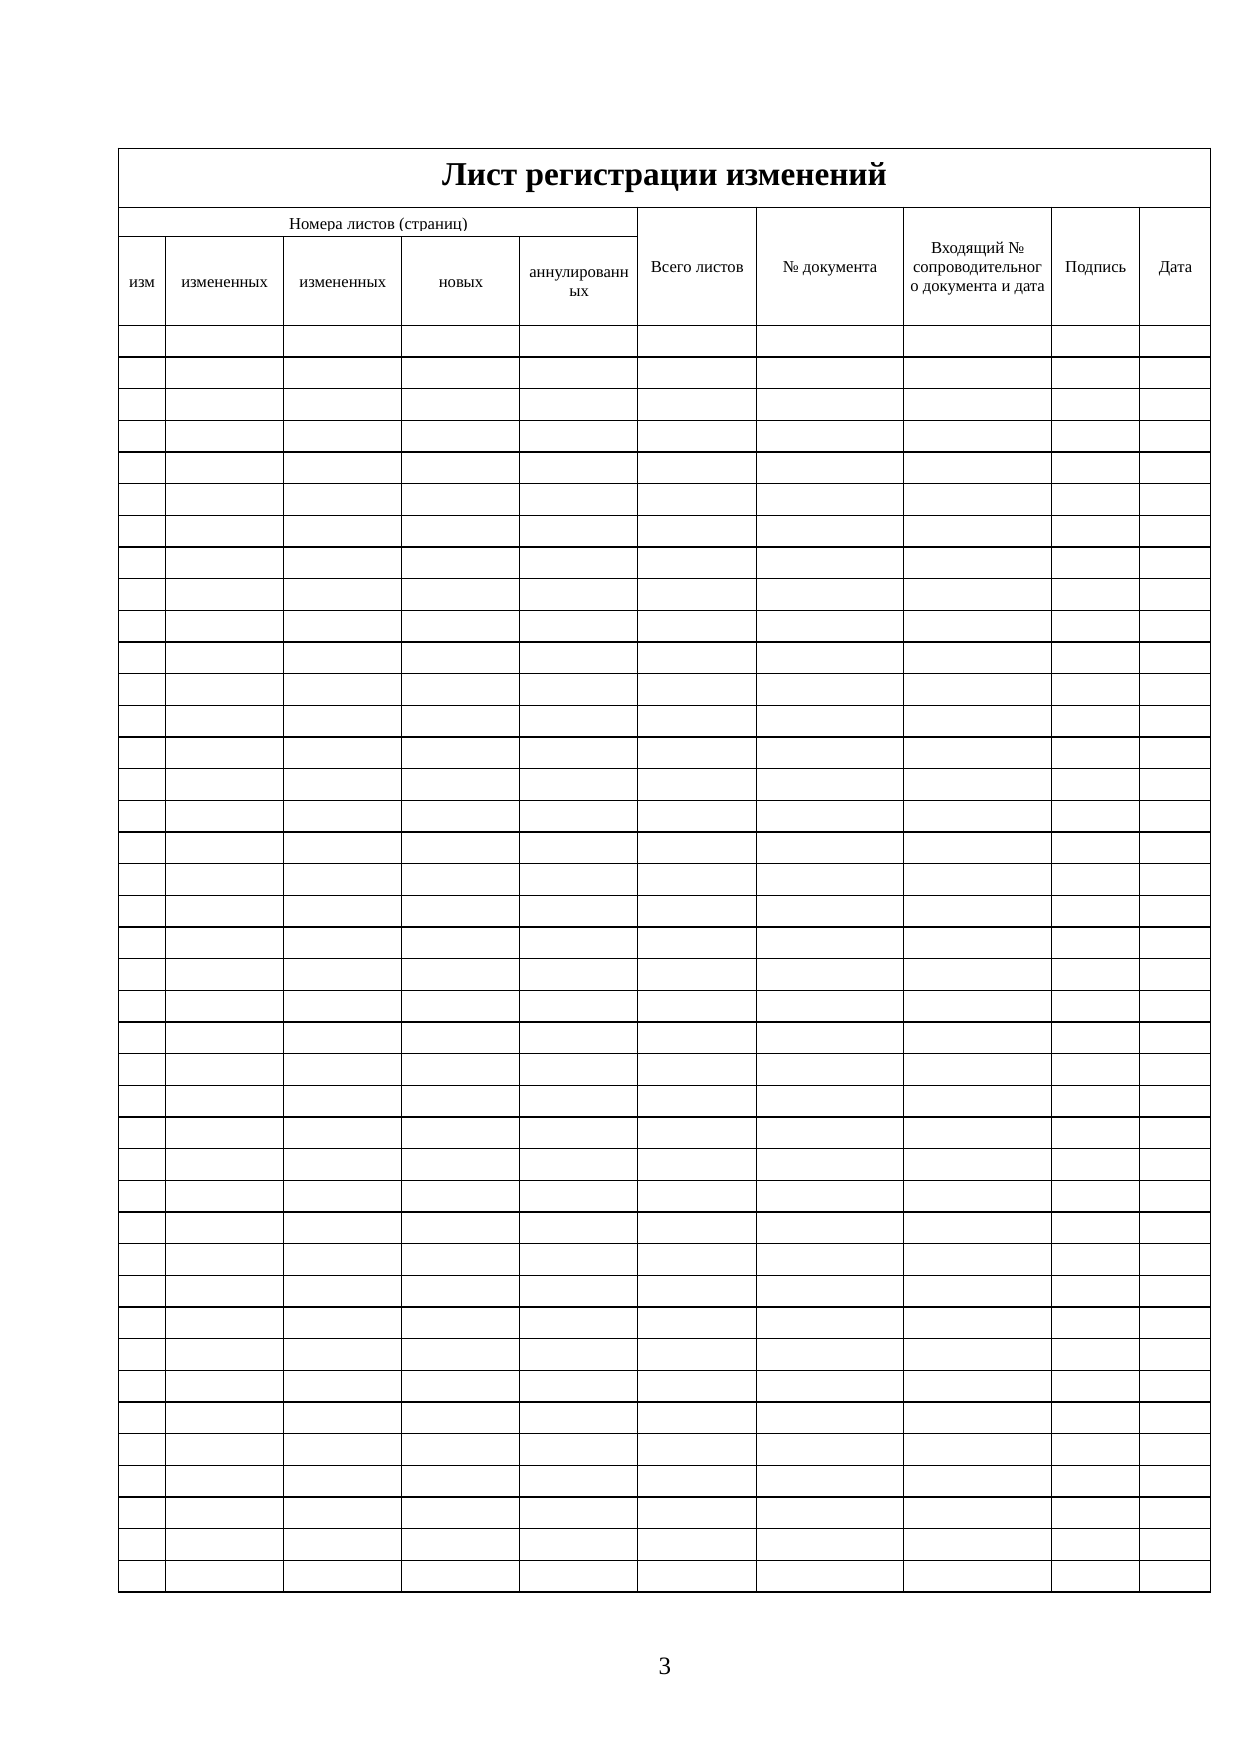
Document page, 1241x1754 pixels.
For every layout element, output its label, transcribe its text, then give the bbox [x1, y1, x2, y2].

table_cell [520, 643, 637, 673]
table_cell [402, 1181, 519, 1211]
table_cell [1052, 611, 1139, 641]
table_cell Дата [1140, 208, 1210, 325]
table_cell Входящий № сопроводительного документа и дата [904, 208, 1051, 325]
table_cell [904, 1498, 1051, 1528]
table_cell [1140, 611, 1210, 641]
table_cell [284, 991, 401, 1021]
table_cell [284, 611, 401, 641]
table_cell [166, 928, 283, 958]
table_cell [1140, 1466, 1210, 1496]
table_cell [402, 1276, 519, 1306]
table_cell [520, 1466, 637, 1496]
table_cell новых [402, 237, 519, 325]
table_cell [520, 453, 637, 483]
table_cell [1052, 1371, 1139, 1401]
table_cell Подпись [1052, 208, 1139, 325]
table_cell [166, 1244, 283, 1275]
table_cell [1140, 643, 1210, 673]
table_cell [638, 326, 756, 356]
table_cell [402, 1466, 519, 1496]
table_cell [1052, 1466, 1139, 1496]
table_cell [638, 1403, 756, 1433]
table_cell [638, 1434, 756, 1465]
table_cell [1140, 706, 1210, 736]
table_cell [1052, 643, 1139, 673]
table_cell [757, 1276, 903, 1306]
table_cell [402, 1498, 519, 1528]
table_cell [757, 453, 903, 483]
table_cell измененных [284, 237, 401, 325]
table_cell [904, 1561, 1051, 1591]
table_cell [520, 991, 637, 1021]
table_cell [904, 1023, 1051, 1053]
table_cell [402, 738, 519, 768]
table_cell [520, 738, 637, 768]
table_cell [520, 1403, 637, 1433]
table_cell [1140, 1561, 1210, 1591]
table_cell [166, 421, 283, 451]
table_cell [402, 1308, 519, 1338]
table_cell [520, 769, 637, 800]
table_cell [284, 326, 401, 356]
table_cell [757, 358, 903, 388]
table_cell [757, 484, 903, 515]
table_cell [402, 674, 519, 705]
table_cell [284, 358, 401, 388]
table_cell [757, 1403, 903, 1433]
table_cell [166, 326, 283, 356]
table_cell [904, 991, 1051, 1021]
table_cell [520, 1086, 637, 1116]
table_cell [119, 1371, 165, 1401]
table_cell [757, 1054, 903, 1085]
table_cell [119, 1023, 165, 1053]
table_cell [1140, 833, 1210, 863]
table_cell [402, 928, 519, 958]
table_cell [1140, 1529, 1210, 1560]
table_cell [166, 674, 283, 705]
table_cell [757, 1561, 903, 1591]
table_cell [166, 1339, 283, 1370]
table_cell [757, 1371, 903, 1401]
table_cell [904, 674, 1051, 705]
table_cell [1140, 738, 1210, 768]
table_cell [166, 579, 283, 610]
table_cell [1140, 896, 1210, 926]
table_cell [166, 516, 283, 546]
table_cell [1052, 1244, 1139, 1275]
table_cell [757, 1181, 903, 1211]
table_cell [166, 548, 283, 578]
table_cell [1140, 1434, 1210, 1465]
table_cell [284, 1466, 401, 1496]
table_cell [520, 611, 637, 641]
table_cell [166, 358, 283, 388]
table_cell [638, 991, 756, 1021]
table_cell [1052, 769, 1139, 800]
table_cell [904, 358, 1051, 388]
table_cell [119, 611, 165, 641]
table_cell [119, 1181, 165, 1211]
table_cell [119, 1434, 165, 1465]
table_cell [520, 516, 637, 546]
table_cell [402, 1434, 519, 1465]
table_cell [1052, 928, 1139, 958]
table_cell [638, 706, 756, 736]
table_cell [402, 1054, 519, 1085]
table_cell [520, 1181, 637, 1211]
table_cell [1140, 1213, 1210, 1243]
table_cell [638, 738, 756, 768]
table_cell [904, 1118, 1051, 1148]
table_cell [757, 959, 903, 990]
table_cell [119, 1339, 165, 1370]
table_cell [1052, 833, 1139, 863]
table_cell [166, 1466, 283, 1496]
table_cell [638, 864, 756, 895]
table_cell [284, 959, 401, 990]
table_cell [1052, 389, 1139, 420]
table_cell [284, 1339, 401, 1370]
table_cell [402, 1086, 519, 1116]
table_cell [119, 1118, 165, 1148]
table_cell [904, 706, 1051, 736]
table_cell [638, 1466, 756, 1496]
table_cell [1052, 1086, 1139, 1116]
table_cell [1140, 579, 1210, 610]
table_cell [402, 769, 519, 800]
table_cell [757, 1339, 903, 1370]
table_cell [284, 833, 401, 863]
table_cell [757, 674, 903, 705]
table_cell [1052, 1339, 1139, 1370]
table_cell [284, 516, 401, 546]
table_cell [904, 896, 1051, 926]
table_cell [757, 769, 903, 800]
table_cell [166, 1434, 283, 1465]
table_cell [166, 484, 283, 515]
table_cell [402, 801, 519, 831]
table_cell [638, 516, 756, 546]
table_cell [757, 1086, 903, 1116]
table_cell [284, 1244, 401, 1275]
table_header Лист регистрации изменений [119, 149, 1210, 207]
table_cell [520, 706, 637, 736]
table_cell [166, 611, 283, 641]
table_cell [904, 1086, 1051, 1116]
table_cell [520, 864, 637, 895]
table_cell [402, 643, 519, 673]
table_cell [904, 611, 1051, 641]
table_cell [1140, 1149, 1210, 1180]
table_cell [757, 611, 903, 641]
table_cell [119, 991, 165, 1021]
table_cell [166, 643, 283, 673]
table_cell [119, 1244, 165, 1275]
table_cell [1140, 769, 1210, 800]
table_cell [520, 1434, 637, 1465]
table_cell [402, 959, 519, 990]
table_cell [520, 1339, 637, 1370]
table_cell [402, 1149, 519, 1180]
table_cell [166, 991, 283, 1021]
table_cell [402, 1561, 519, 1591]
table_cell [1140, 1276, 1210, 1306]
table_cell [1052, 453, 1139, 483]
table_cell [904, 1466, 1051, 1496]
table_cell [757, 1213, 903, 1243]
table_cell [402, 706, 519, 736]
table_cell [284, 1276, 401, 1306]
table_cell [166, 1498, 283, 1528]
table_cell [638, 453, 756, 483]
table_cell [119, 959, 165, 990]
table_cell [1052, 484, 1139, 515]
table_cell [402, 833, 519, 863]
table_cell [757, 864, 903, 895]
table_cell [904, 1244, 1051, 1275]
table_cell [284, 738, 401, 768]
table_cell [638, 1308, 756, 1338]
table_cell [1052, 421, 1139, 451]
table_cell [284, 548, 401, 578]
table_cell [1140, 1181, 1210, 1211]
table_cell [757, 1118, 903, 1148]
table_cell [638, 801, 756, 831]
table_cell [119, 1276, 165, 1306]
table_cell [284, 1054, 401, 1085]
table_cell [119, 1529, 165, 1560]
table_cell [1052, 1023, 1139, 1053]
table_cell [638, 769, 756, 800]
table_cell [520, 326, 637, 356]
table_cell [402, 548, 519, 578]
table_cell [638, 1054, 756, 1085]
table_cell [119, 453, 165, 483]
table_cell [1140, 421, 1210, 451]
table_cell [757, 991, 903, 1021]
table_cell [1140, 453, 1210, 483]
table_cell [1052, 1276, 1139, 1306]
table_cell [904, 1149, 1051, 1180]
table_cell [1052, 1308, 1139, 1338]
table_cell [1052, 548, 1139, 578]
table_cell [520, 358, 637, 388]
table_cell [119, 801, 165, 831]
table_cell [638, 643, 756, 673]
table_cell [904, 1276, 1051, 1306]
table_cell [284, 1529, 401, 1560]
table_cell [757, 1466, 903, 1496]
table_cell [904, 833, 1051, 863]
table_cell [1140, 1498, 1210, 1528]
table_cell [904, 421, 1051, 451]
table_cell [284, 643, 401, 673]
table_cell [1140, 326, 1210, 356]
table_cell [402, 1244, 519, 1275]
table_cell [1052, 1149, 1139, 1180]
table_cell [520, 1054, 637, 1085]
table_cell [1052, 738, 1139, 768]
table_cell [119, 769, 165, 800]
table_cell [166, 1276, 283, 1306]
table_cell [166, 1086, 283, 1116]
table_cell [904, 1339, 1051, 1370]
table_cell [166, 1403, 283, 1433]
table_cell [904, 389, 1051, 420]
table_cell [166, 959, 283, 990]
table_cell [1052, 1118, 1139, 1148]
table_cell [1052, 1529, 1139, 1560]
table_cell [119, 928, 165, 958]
table_cell [638, 1213, 756, 1243]
table_cell [166, 453, 283, 483]
table_cell [904, 643, 1051, 673]
table_cell [1052, 358, 1139, 388]
table_cell [1140, 1054, 1210, 1085]
table_cell [402, 991, 519, 1021]
table_cell [904, 1054, 1051, 1085]
table_cell [1140, 358, 1210, 388]
table_cell [757, 1529, 903, 1560]
table_cell [1140, 928, 1210, 958]
table_cell [638, 548, 756, 578]
table_cell [1140, 864, 1210, 895]
table_cell изм [119, 237, 165, 325]
table_cell [757, 833, 903, 863]
table_cell [166, 738, 283, 768]
table_cell [1140, 1308, 1210, 1338]
table_cell [638, 833, 756, 863]
table_cell [520, 1561, 637, 1591]
table_cell [757, 389, 903, 420]
table_cell [284, 1118, 401, 1148]
table_cell [757, 1023, 903, 1053]
table_cell [520, 484, 637, 515]
table_cell [520, 1276, 637, 1306]
table_cell [284, 389, 401, 420]
table_cell [166, 769, 283, 800]
table_cell [402, 1403, 519, 1433]
table_cell [1052, 801, 1139, 831]
table_cell [1052, 326, 1139, 356]
table_cell [119, 1561, 165, 1591]
table_cell [402, 1371, 519, 1401]
table_cell [904, 579, 1051, 610]
table_cell [1052, 896, 1139, 926]
table_cell [166, 1181, 283, 1211]
table_cell [757, 928, 903, 958]
table_cell [284, 1149, 401, 1180]
table_cell [119, 579, 165, 610]
table_cell [1140, 959, 1210, 990]
table_cell [638, 484, 756, 515]
table_cell [284, 1434, 401, 1465]
table_cell [284, 864, 401, 895]
table_cell [757, 896, 903, 926]
table_cell [520, 1118, 637, 1148]
table_cell [284, 1561, 401, 1591]
table_cell [757, 801, 903, 831]
table_cell [119, 643, 165, 673]
table_cell [904, 928, 1051, 958]
table_cell Номера листов (страниц) [119, 208, 637, 236]
table_cell [638, 579, 756, 610]
table_cell [166, 706, 283, 736]
table_cell [520, 896, 637, 926]
table_cell [904, 1181, 1051, 1211]
table_cell [1052, 864, 1139, 895]
table_cell [520, 1498, 637, 1528]
table_cell [402, 1023, 519, 1053]
table_cell [119, 1498, 165, 1528]
table_cell [166, 1371, 283, 1401]
table_cell [904, 484, 1051, 515]
table_cell [284, 674, 401, 705]
table_cell [166, 1118, 283, 1148]
table_cell [638, 1181, 756, 1211]
table_cell [638, 896, 756, 926]
table_cell [402, 516, 519, 546]
table_cell [119, 358, 165, 388]
table_cell [904, 1434, 1051, 1465]
table_cell [119, 516, 165, 546]
table_cell [757, 738, 903, 768]
table_cell измененных [166, 237, 283, 325]
table_cell [1140, 1118, 1210, 1148]
table_cell [402, 389, 519, 420]
table_cell [119, 389, 165, 420]
table_cell [638, 674, 756, 705]
table_cell [520, 1023, 637, 1053]
table_cell [757, 1434, 903, 1465]
table_cell [904, 801, 1051, 831]
table_cell [1052, 1434, 1139, 1465]
table_cell [638, 389, 756, 420]
table_cell [520, 1244, 637, 1275]
table_cell [520, 1529, 637, 1560]
table_cell [119, 326, 165, 356]
table_cell [1140, 1023, 1210, 1053]
table_cell [284, 928, 401, 958]
table_cell [638, 358, 756, 388]
table_cell [757, 579, 903, 610]
table_cell [166, 864, 283, 895]
table_cell [638, 959, 756, 990]
table_cell [904, 738, 1051, 768]
table_cell [1052, 706, 1139, 736]
table_cell [166, 1308, 283, 1338]
table_cell [1140, 674, 1210, 705]
table_cell [1052, 1054, 1139, 1085]
table_cell [402, 1339, 519, 1370]
table_cell [119, 706, 165, 736]
table_cell [520, 1213, 637, 1243]
table_cell [402, 896, 519, 926]
table_cell [638, 1086, 756, 1116]
table_cell [1140, 991, 1210, 1021]
table_cell [284, 1023, 401, 1053]
table_cell [638, 1118, 756, 1148]
table_cell [904, 769, 1051, 800]
table_cell [119, 421, 165, 451]
table_cell [166, 1054, 283, 1085]
table_cell [402, 1529, 519, 1560]
table_cell [402, 611, 519, 641]
table_cell [1052, 579, 1139, 610]
table_cell [284, 1498, 401, 1528]
table_cell [520, 833, 637, 863]
table_cell [1140, 1086, 1210, 1116]
table_cell [1140, 801, 1210, 831]
table_cell [119, 738, 165, 768]
table_cell [904, 1213, 1051, 1243]
table_cell [119, 1149, 165, 1180]
table_cell [638, 1529, 756, 1560]
table_cell [284, 896, 401, 926]
table_cell [904, 1371, 1051, 1401]
table_cell [1140, 516, 1210, 546]
table_cell [402, 1118, 519, 1148]
table_cell [119, 1086, 165, 1116]
table_cell [757, 421, 903, 451]
table_cell [638, 1244, 756, 1275]
table_cell [166, 1023, 283, 1053]
table_cell [520, 1371, 637, 1401]
table_cell [757, 326, 903, 356]
table_cell [638, 611, 756, 641]
table_cell [638, 1149, 756, 1180]
table_cell [757, 643, 903, 673]
table_cell [166, 1213, 283, 1243]
table_cell [638, 1276, 756, 1306]
table_cell [119, 1466, 165, 1496]
table_cell [904, 1403, 1051, 1433]
table_cell [1052, 1213, 1139, 1243]
table_cell [166, 1529, 283, 1560]
table_cell [284, 706, 401, 736]
table_cell [1140, 389, 1210, 420]
table_cell [402, 484, 519, 515]
table_cell [1140, 548, 1210, 578]
table_cell [284, 421, 401, 451]
table_cell [904, 959, 1051, 990]
table_cell [904, 1308, 1051, 1338]
table_cell [638, 1498, 756, 1528]
table_cell [638, 1371, 756, 1401]
table_cell [166, 801, 283, 831]
table_cell [520, 674, 637, 705]
table_cell [284, 1086, 401, 1116]
table_cell [1052, 1561, 1139, 1591]
table_cell [1140, 1403, 1210, 1433]
table_cell [402, 421, 519, 451]
table_cell [520, 801, 637, 831]
table_cell [757, 1308, 903, 1338]
table_cell [284, 453, 401, 483]
table_cell [1052, 1498, 1139, 1528]
table_cell [1140, 1244, 1210, 1275]
table_cell [166, 896, 283, 926]
table_cell [520, 421, 637, 451]
table_cell [284, 579, 401, 610]
table_cell [638, 1339, 756, 1370]
table_cell [520, 1308, 637, 1338]
table_cell [1052, 1181, 1139, 1211]
table_cell [757, 1244, 903, 1275]
table_cell [520, 548, 637, 578]
table_cell [284, 1308, 401, 1338]
table_cell [638, 1561, 756, 1591]
table_cell [284, 484, 401, 515]
table_cell [166, 1561, 283, 1591]
table_cell аннулированных [520, 237, 637, 325]
table_cell [166, 1149, 283, 1180]
table_cell [119, 1308, 165, 1338]
table_cell [402, 864, 519, 895]
table_cell [638, 421, 756, 451]
table_cell [284, 1213, 401, 1243]
table_cell [757, 516, 903, 546]
table_cell [1052, 1403, 1139, 1433]
table_cell [1140, 1371, 1210, 1401]
table_cell Всего листов [638, 208, 756, 325]
table_cell [119, 1403, 165, 1433]
table_cell [166, 833, 283, 863]
table_cell [284, 1371, 401, 1401]
table_cell [402, 579, 519, 610]
table_cell [402, 326, 519, 356]
table_cell [119, 548, 165, 578]
table_cell [904, 453, 1051, 483]
table_cell [520, 959, 637, 990]
table_cell [119, 896, 165, 926]
table_cell № документа [757, 208, 903, 325]
table_cell [284, 1403, 401, 1433]
table_cell [1140, 1339, 1210, 1370]
table_cell [119, 833, 165, 863]
table_cell [284, 1181, 401, 1211]
table_cell [402, 453, 519, 483]
table_cell [757, 1149, 903, 1180]
table_cell [638, 928, 756, 958]
table_cell [1052, 516, 1139, 546]
table_cell [904, 1529, 1051, 1560]
table_cell [757, 548, 903, 578]
table_cell [119, 864, 165, 895]
table_cell [284, 801, 401, 831]
table_cell [119, 1213, 165, 1243]
table_cell [402, 358, 519, 388]
table_cell [520, 1149, 637, 1180]
table_cell [119, 674, 165, 705]
table_cell [1052, 959, 1139, 990]
table_cell [520, 928, 637, 958]
table_cell [166, 389, 283, 420]
table_cell [1052, 674, 1139, 705]
table_cell [904, 548, 1051, 578]
table_cell [1140, 484, 1210, 515]
table_cell [757, 1498, 903, 1528]
table_cell [1052, 991, 1139, 1021]
table_cell [119, 1054, 165, 1085]
table_cell [119, 484, 165, 515]
table_cell [904, 516, 1051, 546]
table_cell [757, 706, 903, 736]
table_cell [520, 579, 637, 610]
table_cell [402, 1213, 519, 1243]
table_cell [904, 864, 1051, 895]
table_cell [284, 769, 401, 800]
table_cell [904, 326, 1051, 356]
table_cell [638, 1023, 756, 1053]
table_cell [520, 389, 637, 420]
